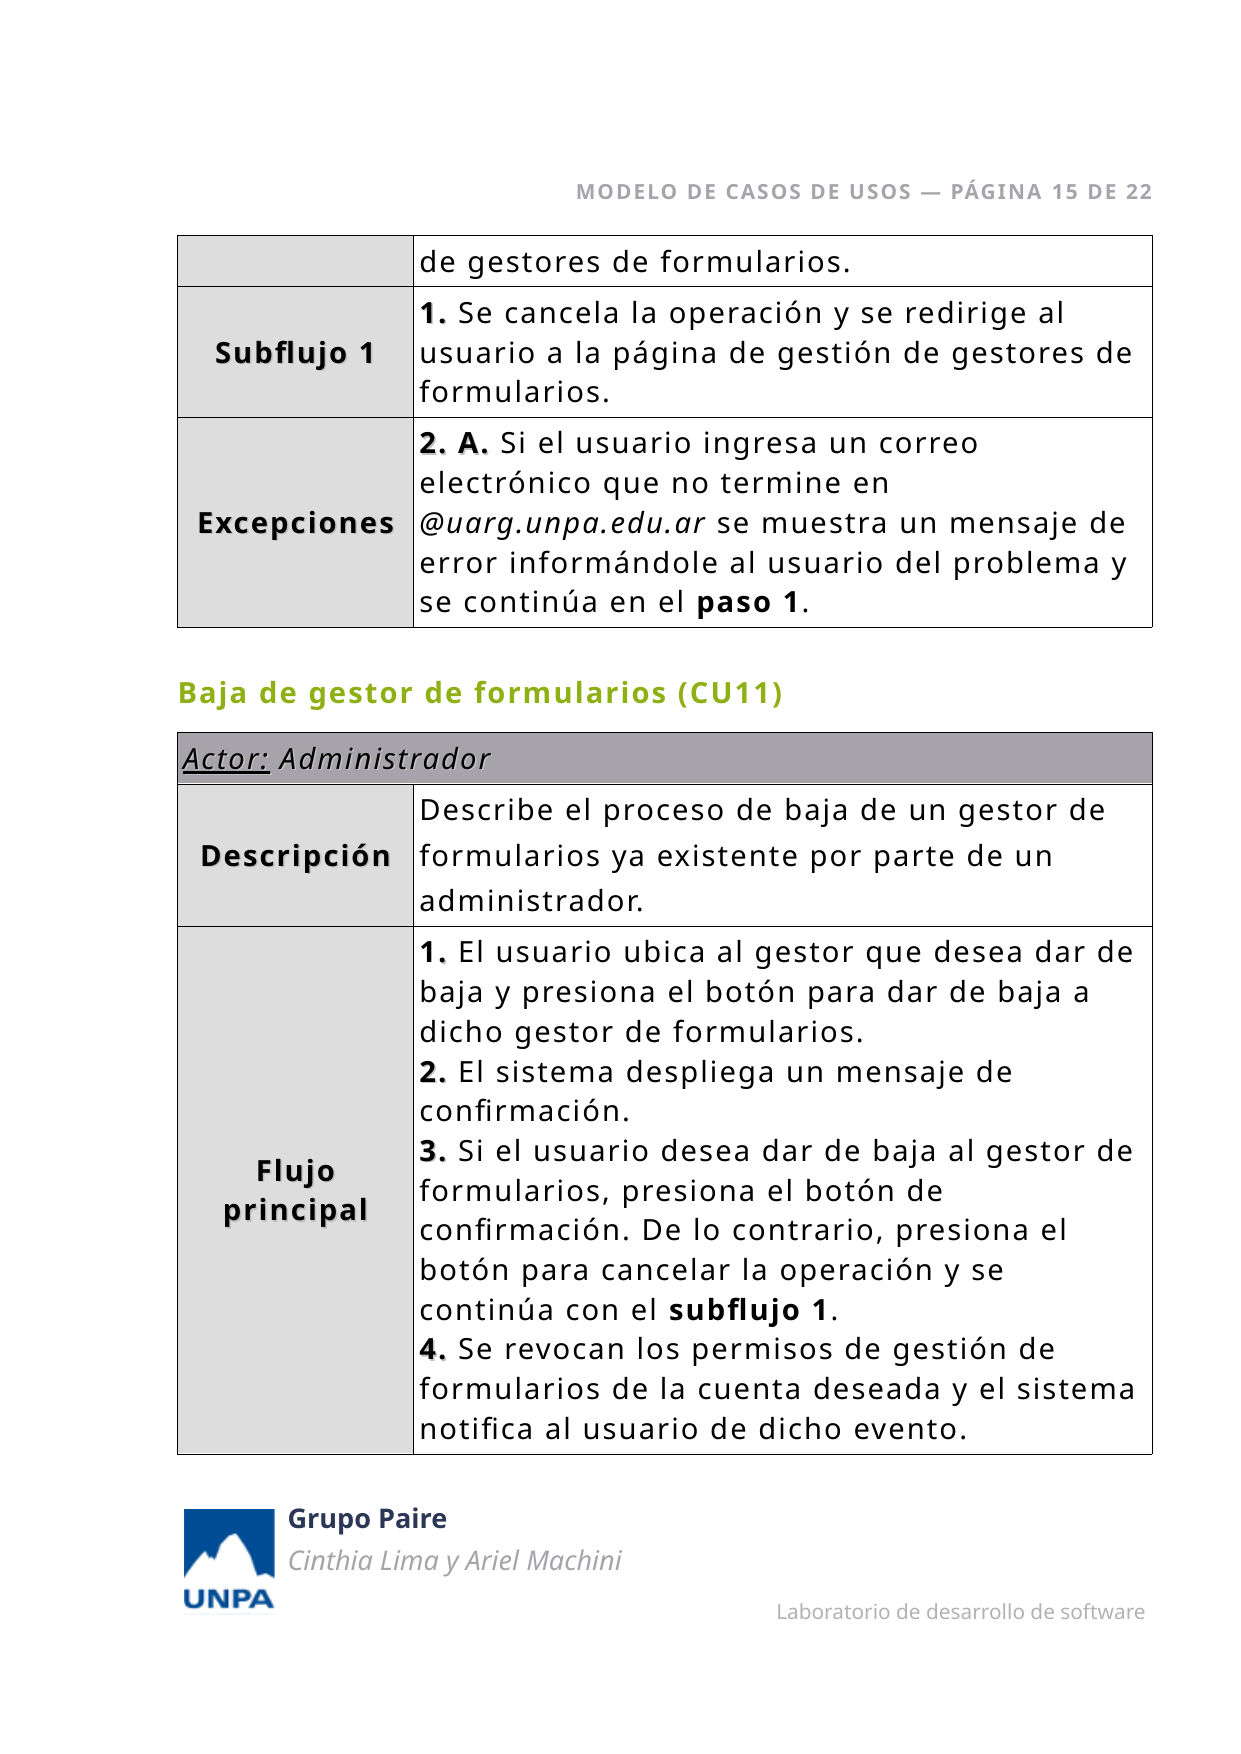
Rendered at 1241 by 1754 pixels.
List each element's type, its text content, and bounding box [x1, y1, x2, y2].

table_cell 2. A. Si el usuario ingresa un correo electrónico que no termine en @uarg.unpa.edu.ar se muestra un mensaje de error informándole al usuario del problema y se continúa en el paso 1. [414, 418, 1152, 627]
table_cell [178, 236, 413, 286]
table_cell Excepciones [178, 418, 413, 627]
table_cell 1. Se cancela la operación y se redirige al usuario a la página de gestión de gestores de formularios. [414, 287, 1152, 417]
table_header Actor: Administrador [178, 733, 1152, 783]
table_cell Flujo principal [178, 927, 413, 1453]
picture [184, 1509, 275, 1615]
table_cell Descripción [178, 785, 413, 926]
table_cell 1. El usuario ubica al gestor que desea dar de baja y presiona el botón para dar de baja a dicho gestor de formularios. 2. El sistema despliega un mensaje de confirmación. 3. Si el usuario desea dar de baja al gestor de formularios, presiona el botón de confirmación. De lo contrario, presiona el botón para cancelar la operación y se continúa con el subflujo 1. 4. Se revocan los permisos de gestión de formularios de la cuenta deseada y el sistema notifica al usuario de dicho evento. [414, 927, 1152, 1453]
table_cell Describe el proceso de baja de un gestor de formularios ya existente por parte de un administrador. [414, 785, 1152, 926]
text Baja de gestor de formularios (CU11) [177, 673, 1152, 712]
table_cell Subflujo 1 [178, 287, 413, 417]
table_cell de gestores de formularios. [414, 236, 1152, 286]
